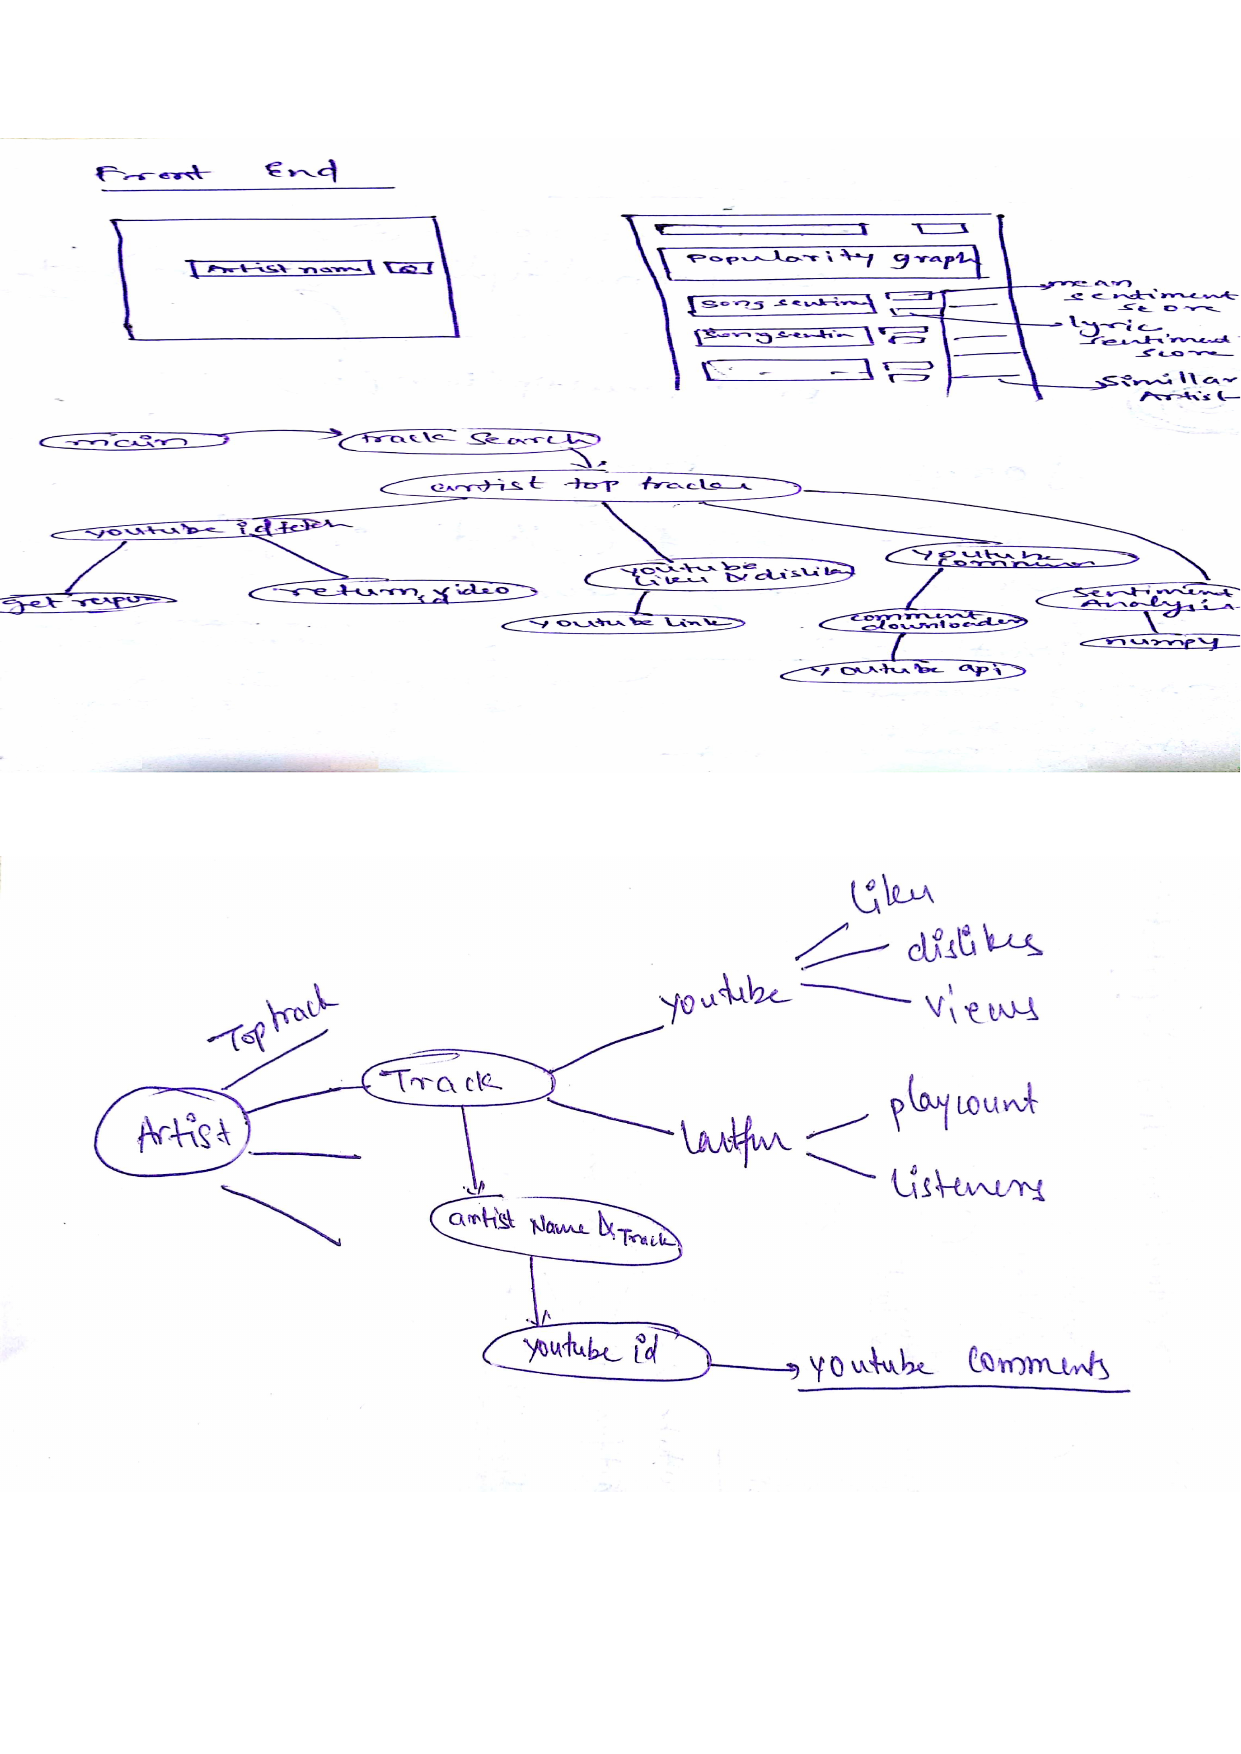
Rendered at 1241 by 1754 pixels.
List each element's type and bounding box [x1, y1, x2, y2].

picture [0, 138, 1241, 773]
picture [0, 856, 1241, 1492]
